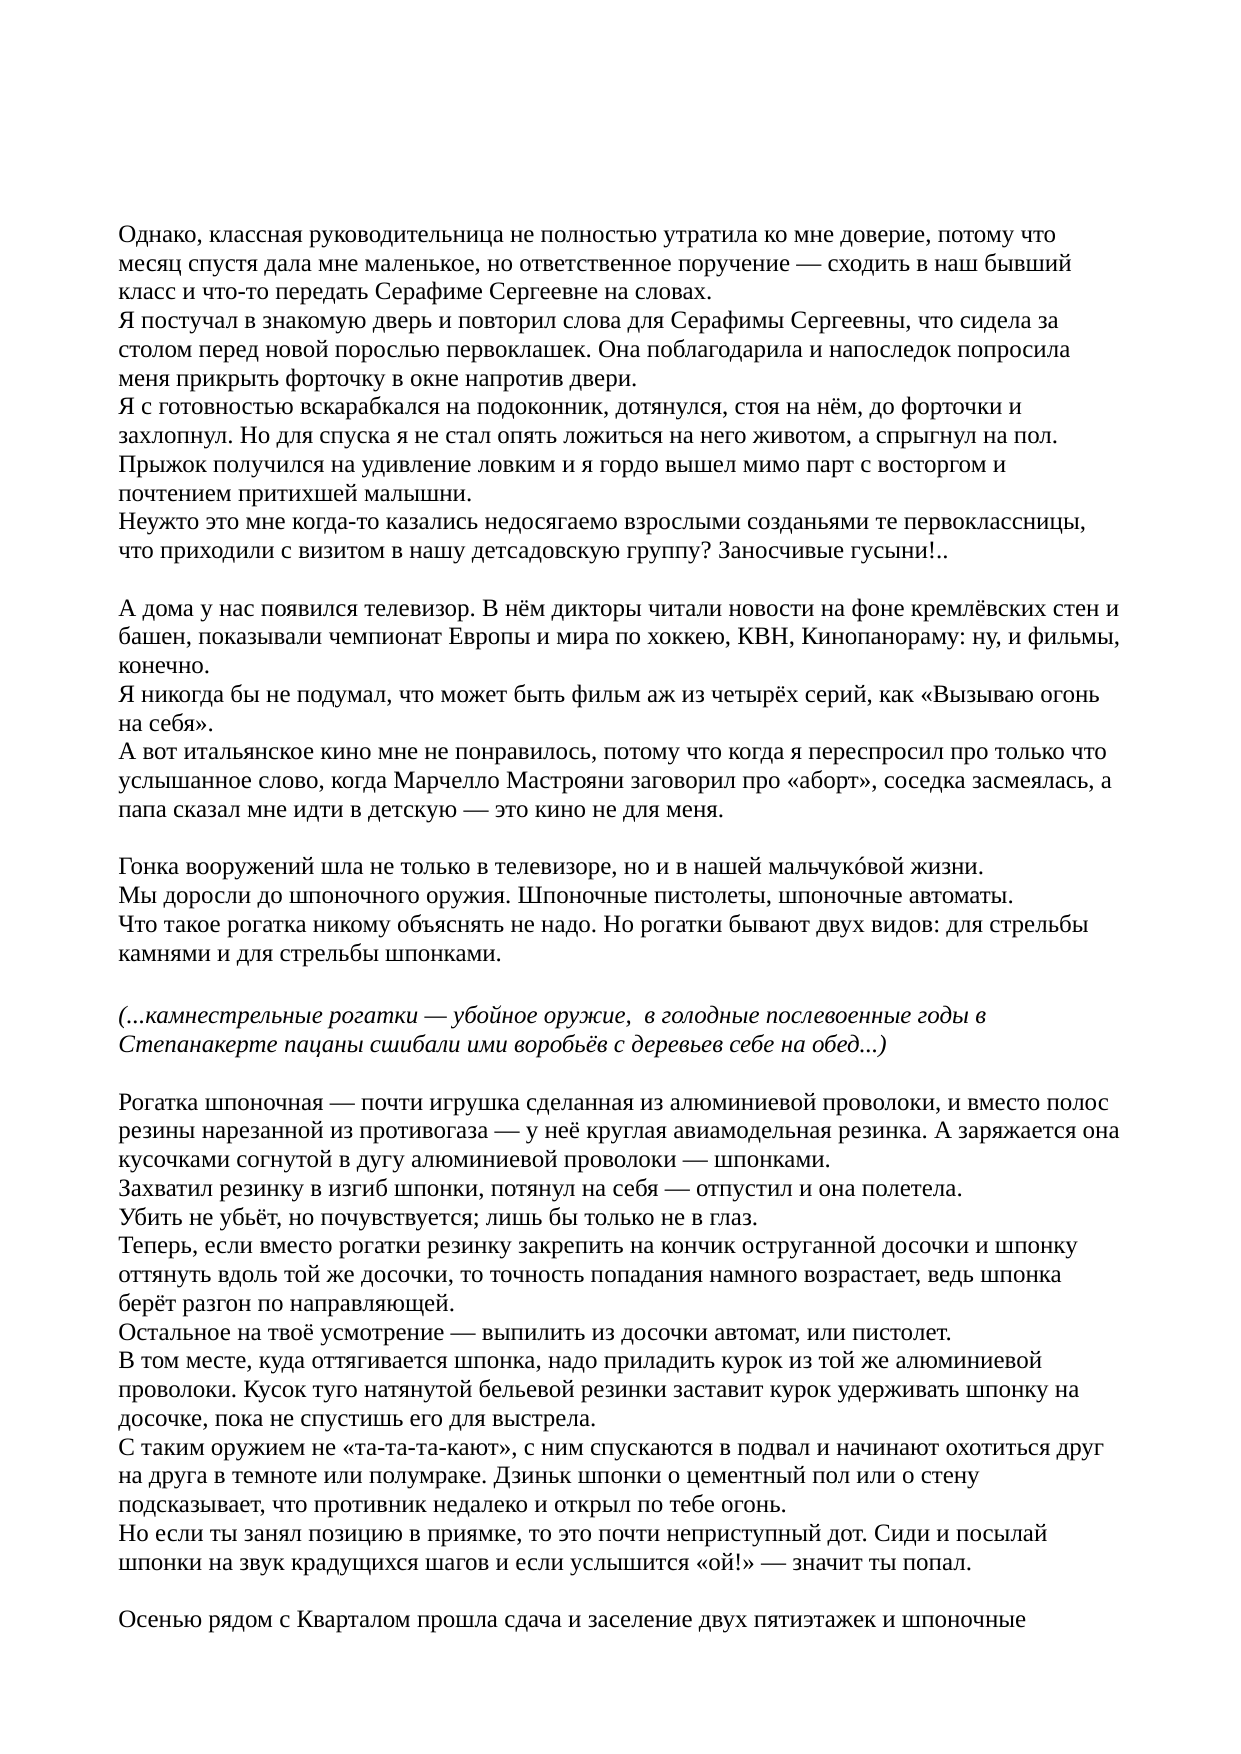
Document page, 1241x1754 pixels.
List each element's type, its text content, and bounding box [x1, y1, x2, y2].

text А вот итальянское кино мне не понравилось, потому что когда я переспросил про только что услышанное слово, когда Марчелло Мастрояни заговорил про «аборт», соседка засмеялась, а папа сказал мне идти в детскую — это кино не для меня. [118, 736, 1122, 823]
text Неужто это мне когда-то казались недосягаемо взрослыми созданьями те первоклассницы, что приходили с визитом в нашу детсадовскую группу? Заносчивые гусыни!.. [118, 506, 1122, 564]
text Я никогда бы не подумал, что может быть фильм аж из четырёх серий, как «Вызываю огонь на себя». [118, 679, 1122, 736]
text Рогатка шпоночная — почти игрушка сделанная из алюминиевой проволоки, и вместо полос резины нарезанной из противогаза — у неё круглая авиамодельная резинка. А заряжается она кусочками согнутой в дугу алюминиевой проволоки — шпонками. [118, 1087, 1122, 1173]
text Теперь, если вместо рогатки резинку закрепить на кончик оструганной досочки и шпонку оттянуть вдоль той же досочки, то точность попадания намного возрастает, ведь шпонка берёт разгон по направляющей. [118, 1230, 1122, 1317]
text Осенью рядом с Кварталом прошла сдача и заселение двух пятиэтажек и шпоночные [118, 1604, 1122, 1633]
text Остальное на твоё усмотрение — выпилить из досочки автомат, или пистолет. [118, 1317, 1122, 1345]
text Гонка вооружений шла не только в телевизоре, но и в нашей мальчукóвой жизни. [118, 851, 1122, 880]
text (...камнестрельные рогатки — убойное оружие, в голодные послевоенные годы в Степанакерте пацаны сшибали ими воробьёв с деревьев себе на обед...) [118, 1000, 1122, 1058]
text Захватил резинку в изгиб шпонки, потянул на себя — отпустил и она полетела. [118, 1173, 1122, 1202]
text Я постучал в знакомую дверь и повторил слова для Серафимы Сергеевны, что сидела за столом перед новой порослью первоклашек. Она поблагодарила и напоследок попросила меня прикрыть форточку в окне напротив двери. [118, 305, 1122, 391]
text Прыжок получился на удивление ловким и я гордо вышел мимо парт с восторгом и почтением притихшей малышни. [118, 449, 1122, 506]
text Что такое рогатка никому объяснять не надо. Но рогатки бывают двух видов: для стрельбы камнями и для стрельбы шпонками. [118, 909, 1122, 966]
text Я с готовностью вскарабкался на подоконник, дотянулся, стоя на нём, до форточки и захлопнул. Но для спуска я не стал опять ложиться на него животом, а спрыгнул на пол. [118, 391, 1122, 449]
text А дома у нас появился телевизор. В нём дикторы читали новости на фоне кремлёвских стен и башен, показывали чемпионат Европы и мира по хоккею, КВН, Кинопанораму: ну, и фильмы, конечно. [118, 593, 1122, 679]
text В том месте, куда оттягивается шпонка, надо приладить курок из той же алюминиевой проволоки. Кусок туго натянутой бельевой резинки заставит курок удерживать шпонку на досочке, пока не спустишь его для выстрела. [118, 1345, 1122, 1432]
text Однако, классная руководительница не полностью утратила ко мне доверие, потому что месяц спустя дала мне маленькое, но ответственное поручение — сходить в наш бывший класс и что-то передать Серафиме Сергеевне на словах. [118, 219, 1122, 305]
text Убить не убьёт, но почувствуется; лишь бы только не в глаз. [118, 1202, 1122, 1230]
text С таким оружием не «та-та-та-кают», с ним спускаются в подвал и начинают охотиться друг на друга в темноте или полумраке. Дзиньк шпонки о цементный пол или о стену подсказывает, что противник недалеко и открыл по тебе огонь. [118, 1432, 1122, 1518]
text Мы доросли до шпоночного оружия. Шпоночные пистолеты, шпоночные автоматы. [118, 880, 1122, 909]
text Но если ты занял позицию в приямке, то это почти неприступный дот. Сиди и посылай шпонки на звук крадущихся шагов и если услышится «ой!» — значит ты попал. [118, 1518, 1122, 1575]
